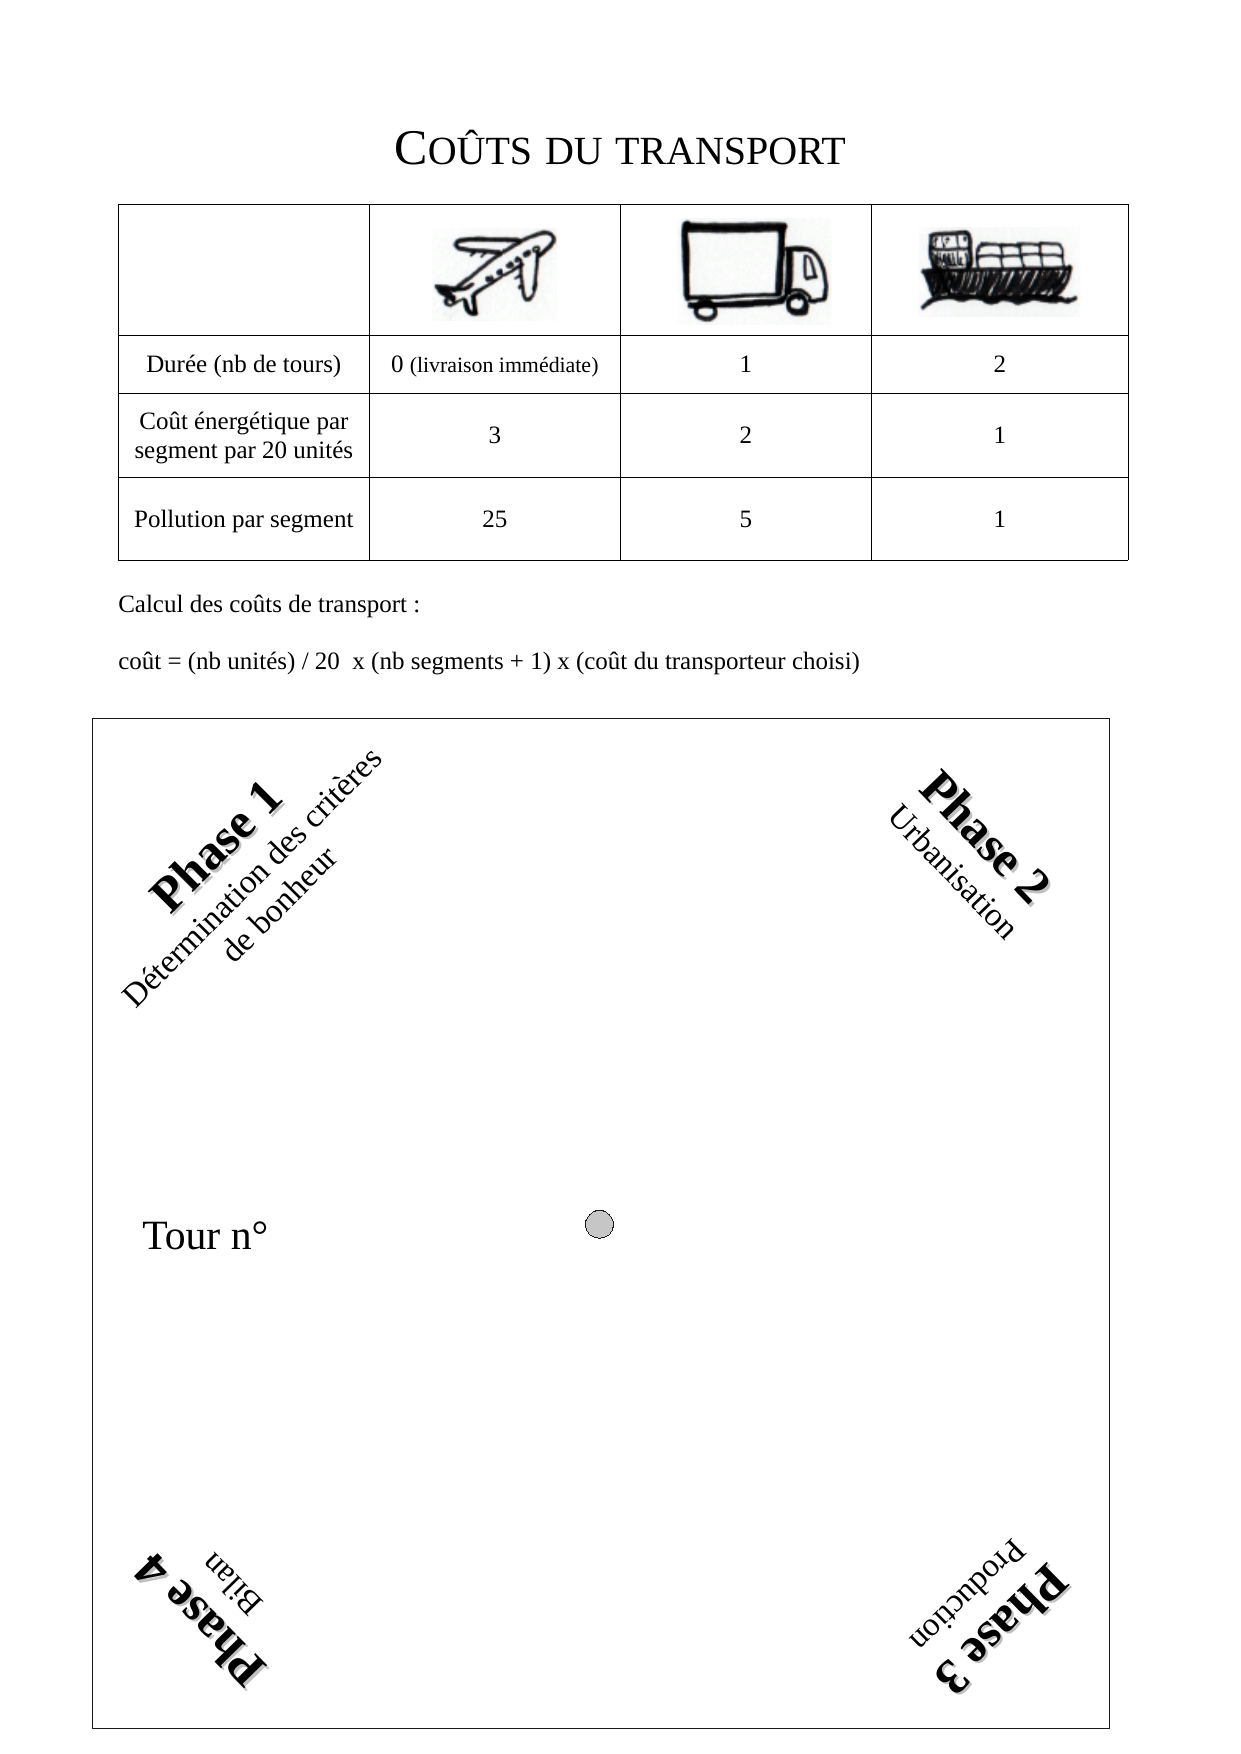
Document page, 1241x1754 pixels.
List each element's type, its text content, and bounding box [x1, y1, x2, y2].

text Coûts du transport [118, 118, 1122, 176]
table_cell Pollution par segment [119, 478, 369, 560]
table_cell 1 [872, 394, 1128, 477]
table_header [119, 205, 369, 334]
table_cell 2 [872, 336, 1128, 393]
picture [432, 228, 558, 321]
text coût = (nb unités) / 20 x (nb segments + 1) x (coût du transporteur choisi) [118, 646, 1122, 675]
table_header [621, 205, 871, 334]
text Calcul des coûts de transport : [118, 589, 1122, 618]
table_cell 1 [872, 478, 1128, 560]
table_cell 5 [621, 478, 871, 560]
table_cell 2 [621, 394, 871, 477]
table_header [872, 205, 1128, 334]
table_header [370, 205, 620, 334]
table_cell Durée (nb de tours) [119, 336, 369, 393]
table_cell 3 [370, 394, 620, 477]
table_cell 25 [370, 478, 620, 560]
table_cell Coût énergétique par segment par 20 unités [119, 394, 369, 477]
table_cell 1 [621, 336, 871, 393]
table_cell 0 (livraison immédiate) [370, 336, 620, 393]
picture [677, 218, 832, 325]
picture [918, 227, 1081, 317]
